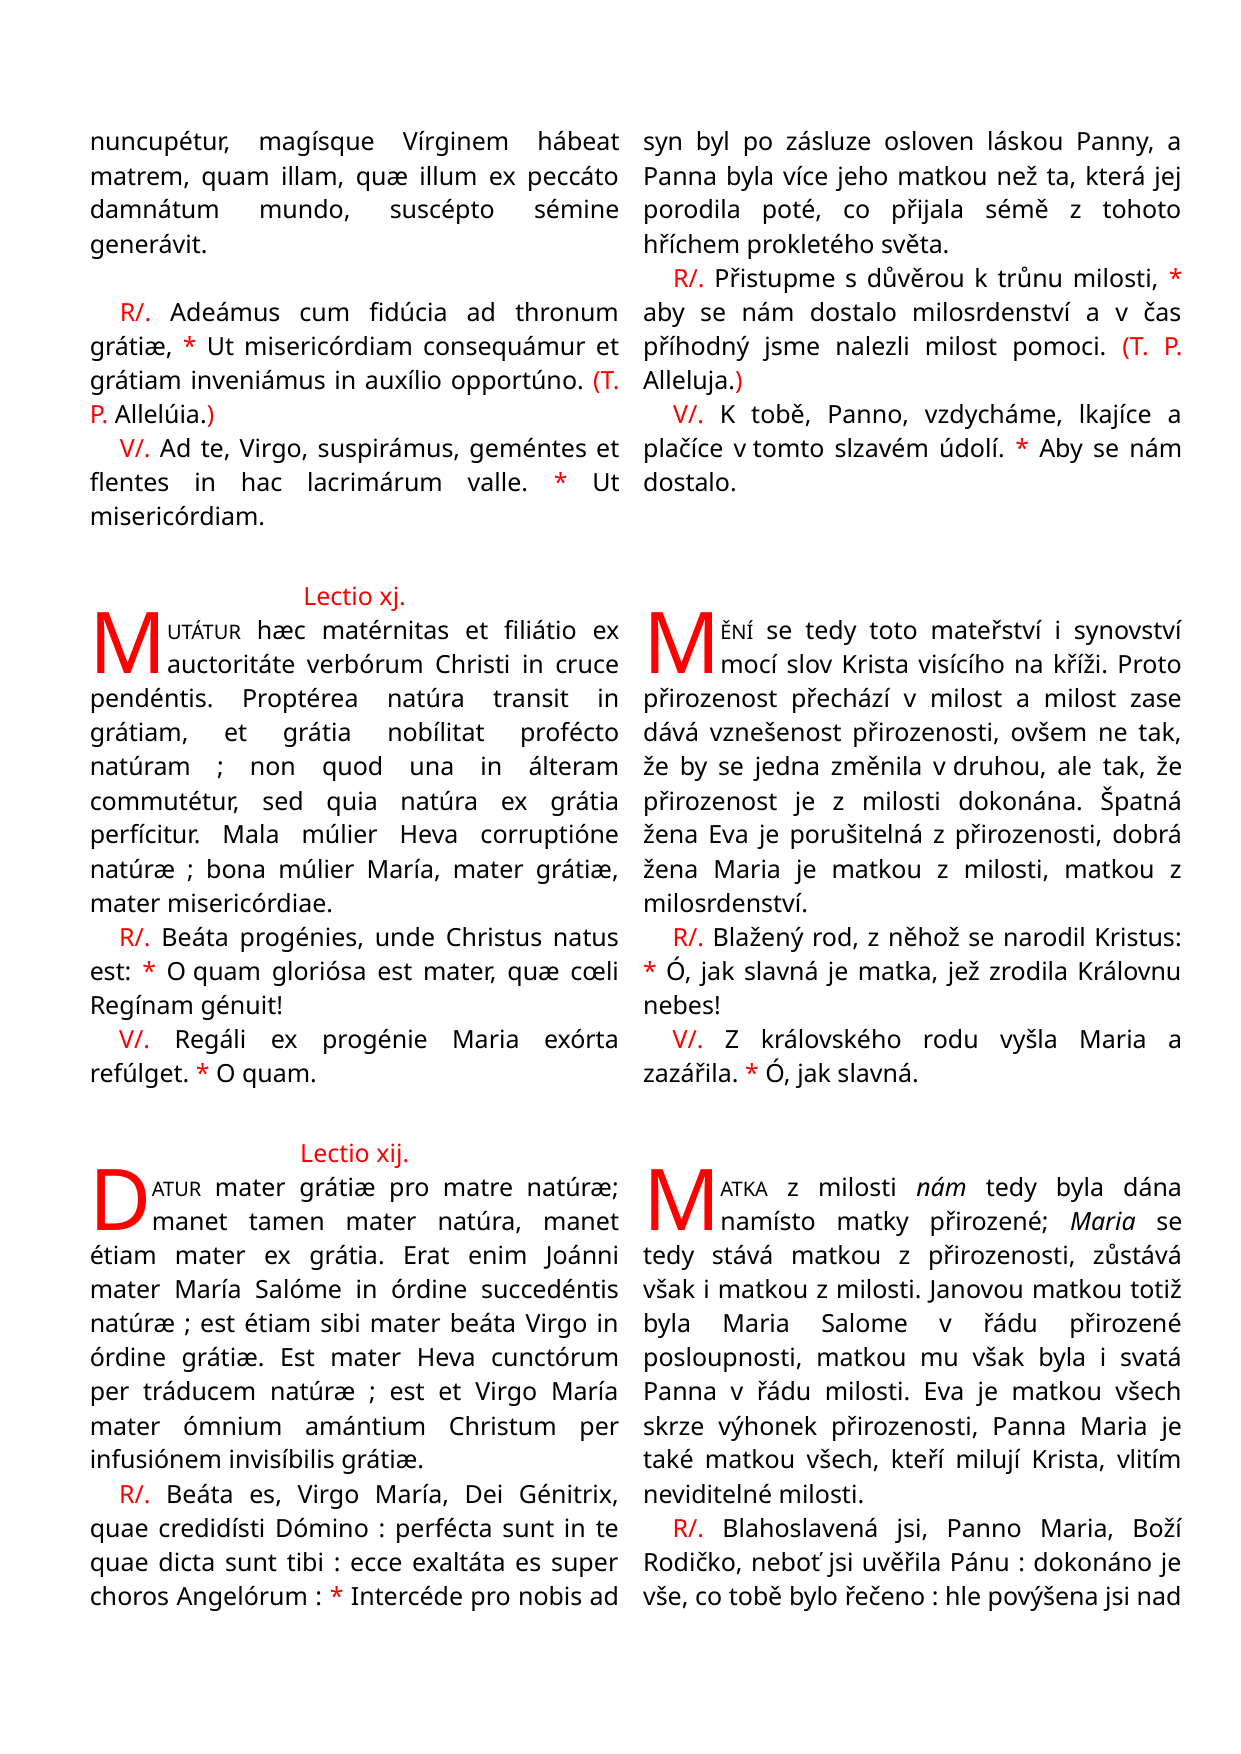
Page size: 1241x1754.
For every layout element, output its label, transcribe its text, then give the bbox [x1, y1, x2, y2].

table_cell Mění se tedy toto mateřství i synovství mocí slov Krista visícího na kříži. Proto přirozenost přechází v milost a milost zase dává vznešenost přirozenosti, ovšem ne tak, že by se jedna změnila v druhou, ale tak, že přirozenost je z milosti dokonána. Špatná žena Eva je porušitelná z přirozenosti, dobrá žena Maria je matkou z milosti, matkou z milosrdenství. R/. Blažený rod, z něhož se narodil Kristus: * Ó, jak slavná je matka, jež zrodila Královnu nebes! V/. Z královského rodu vyšla Maria a zazářila. * Ó, jak slavná. [631, 573, 1194, 1130]
table_cell syn byl po zásluze osloven láskou Panny, a Panna byla více jeho matkou než ta, která jej porodila poté, co přijala sémě z tohoto hříchem prokletého světa. R/. Přistupme s důvěrou k trůnu milosti, * aby se nám dostalo milosrdenství a v čas příhodný jsme nalezli milost pomoci. (T. P. Alleluja.) V/. K tobě, Panno, vzdycháme, lkajíce a plačíce v tomto slzavém údolí. * Aby se nám dostalo. [631, 118, 1194, 573]
table_cell nuncupétur, magísque Vírginem hábeat matrem, quam illam, quæ illum ex peccáto damnátum mundo, suscépto sémine generávit. R/. Adeámus cum fidúcia ad thronum grátiæ, * Ut misericórdiam consequámur et grátiam inveniámus in auxílio opportúno. (T. P. Allelúia.) V/. Ad te, Virgo, suspirámus, geméntes et flentes in hac lacrimárum valle. * Ut misericórdiam. [78, 118, 631, 573]
table_cell Lectio xj. Mutátur hæc matérnitas et filiátio ex auctoritáte verbórum Christi in cruce pendéntis. Proptérea natúra transit in grátiam, et grátia nobílitat profécto natúram ; non quod una in álteram commutétur, sed quia natúra ex grátia perfícitur. Mala múlier Heva corruptióne natúræ ; bona múlier María, mater grátiæ, mater misericórdiae. R/. Beáta progénies, unde Christus natus est: * O quam gloriósa est mater, quæ cœli Regínam génuit! V/. Regáli ex progénie Maria exórta refúlget. * O quam. [78, 573, 631, 1130]
table_cell Lectio xij. Datur mater grátiæ pro matre natúræ; manet tamen mater natúra, manet étiam mater ex grátia. Erat enim Joánni mater María Salóme in órdine succedéntis natúræ ; est étiam sibi mater beáta Virgo in órdine grátiæ. Est mater Heva cunctórum per tráducem natúræ ; est et Virgo María mater ómnium amántium Christum per infusiónem invisíbilis grátiæ. R/. Beáta es, Virgo María, Dei Génitrix, quae credidísti Dómino : perfécta sunt in te quae dicta sunt tibi : ecce exaltáta es super choros Angelórum : * Intercéde pro nobis ad [78, 1130, 631, 1618]
table_cell Matka z milosti nám tedy byla dána namísto matky přirozené; Maria se tedy stává matkou z přirozenosti, zůstává však i matkou z milosti. Janovou matkou totiž byla Maria Salome v řádu přirozené posloupnosti, matkou mu však byla i svatá Panna v řádu milosti. Eva je matkou všech skrze výhonek přirozenosti, Panna Maria je také matkou všech, kteří milují Krista, vlitím neviditelné milosti. R/. Blahoslavená jsi, Panno Maria, Boží Rodičko, neboť jsi uvěřila Pánu : dokonáno je vše, co tobě bylo řečeno : hle povýšena jsi nad [631, 1130, 1194, 1618]
